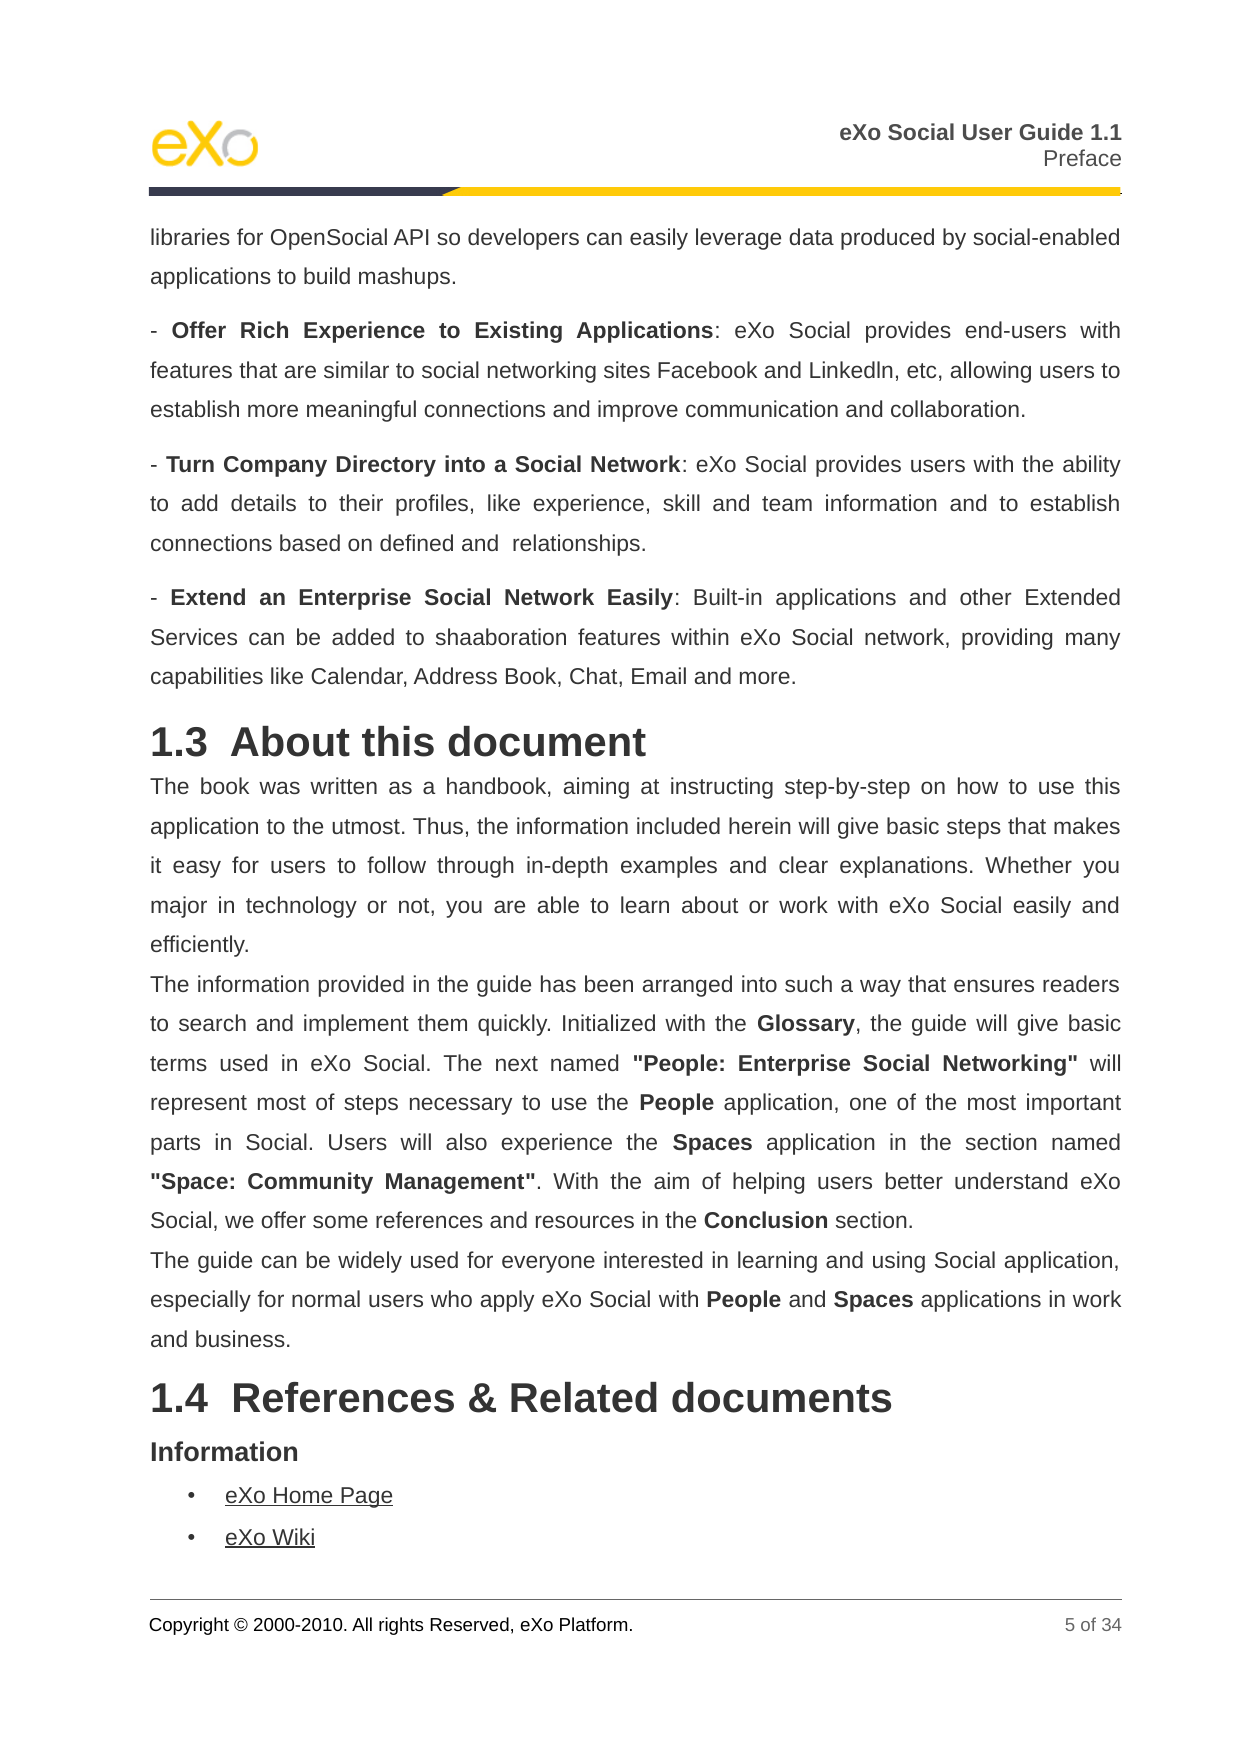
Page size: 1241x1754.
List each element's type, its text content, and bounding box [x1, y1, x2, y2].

text The book was written as a handbook, aiming at instructing step-by-step on how to use this application to the utmost. Thus, the information included herein will give basic steps that makes it easy for users to follow through in-depth examples and clear explanations. Whether you major in technology or not, you are able to learn about or work with eXo Social easily and efficiently. [150, 773, 1122, 957]
subtitle About this document [150, 718, 1122, 766]
list libraries for OpenSocial API so developers can easily leverage data produced by social-enabled applications to build mashups. [150, 223, 1122, 289]
picture [148, 187, 1121, 196]
list eXo Home Page [187, 1482, 1122, 1508]
list - Turn Company Directory into a Social Network: eXo Social provides users with the ability to add details to their profiles, like experience, skill and team information and to establish connections based on defined and relationships. [150, 451, 1122, 556]
list - Offer Rich Experience to Existing Applications: eXo Social provides end-users with features that are similar to social networking sites Facebook and Linkedln, etc, allowing users to establish more meaningful connections and improve communication and collaboration. [150, 317, 1122, 423]
text The information provided in the guide has been arranged into such a way that ensures readers to search and implement them quickly. Initialized with the Glossary, the guide will give basic terms used in eXo Social. The next named "People: Enterprise Social Networking" will represent most of steps necessary to use the People application, one of the most important parts in Social. Users will also experience the Spaces application in the section named "Space: Community Management". With the aim of helping users better understand eXo Social, we offer some references and resources in the Conclusion section. [150, 971, 1122, 1234]
text Information [150, 1436, 1122, 1467]
list eXo Wiki [187, 1523, 1122, 1550]
picture [152, 120, 259, 167]
text The guide can be widely used for everyone interested in learning and using Social application, especially for normal users who apply eXo Social with People and Spaces applications in work and business. [150, 1247, 1122, 1352]
subtitle References & Related documents [150, 1373, 1122, 1421]
list - Extend an Enterprise Social Network Easily: Built-in applications and other Extended Services can be added to shaaboration features within eXo Social network, providing many capabilities like Calendar, Address Book, Chat, Email and more. [150, 584, 1122, 690]
